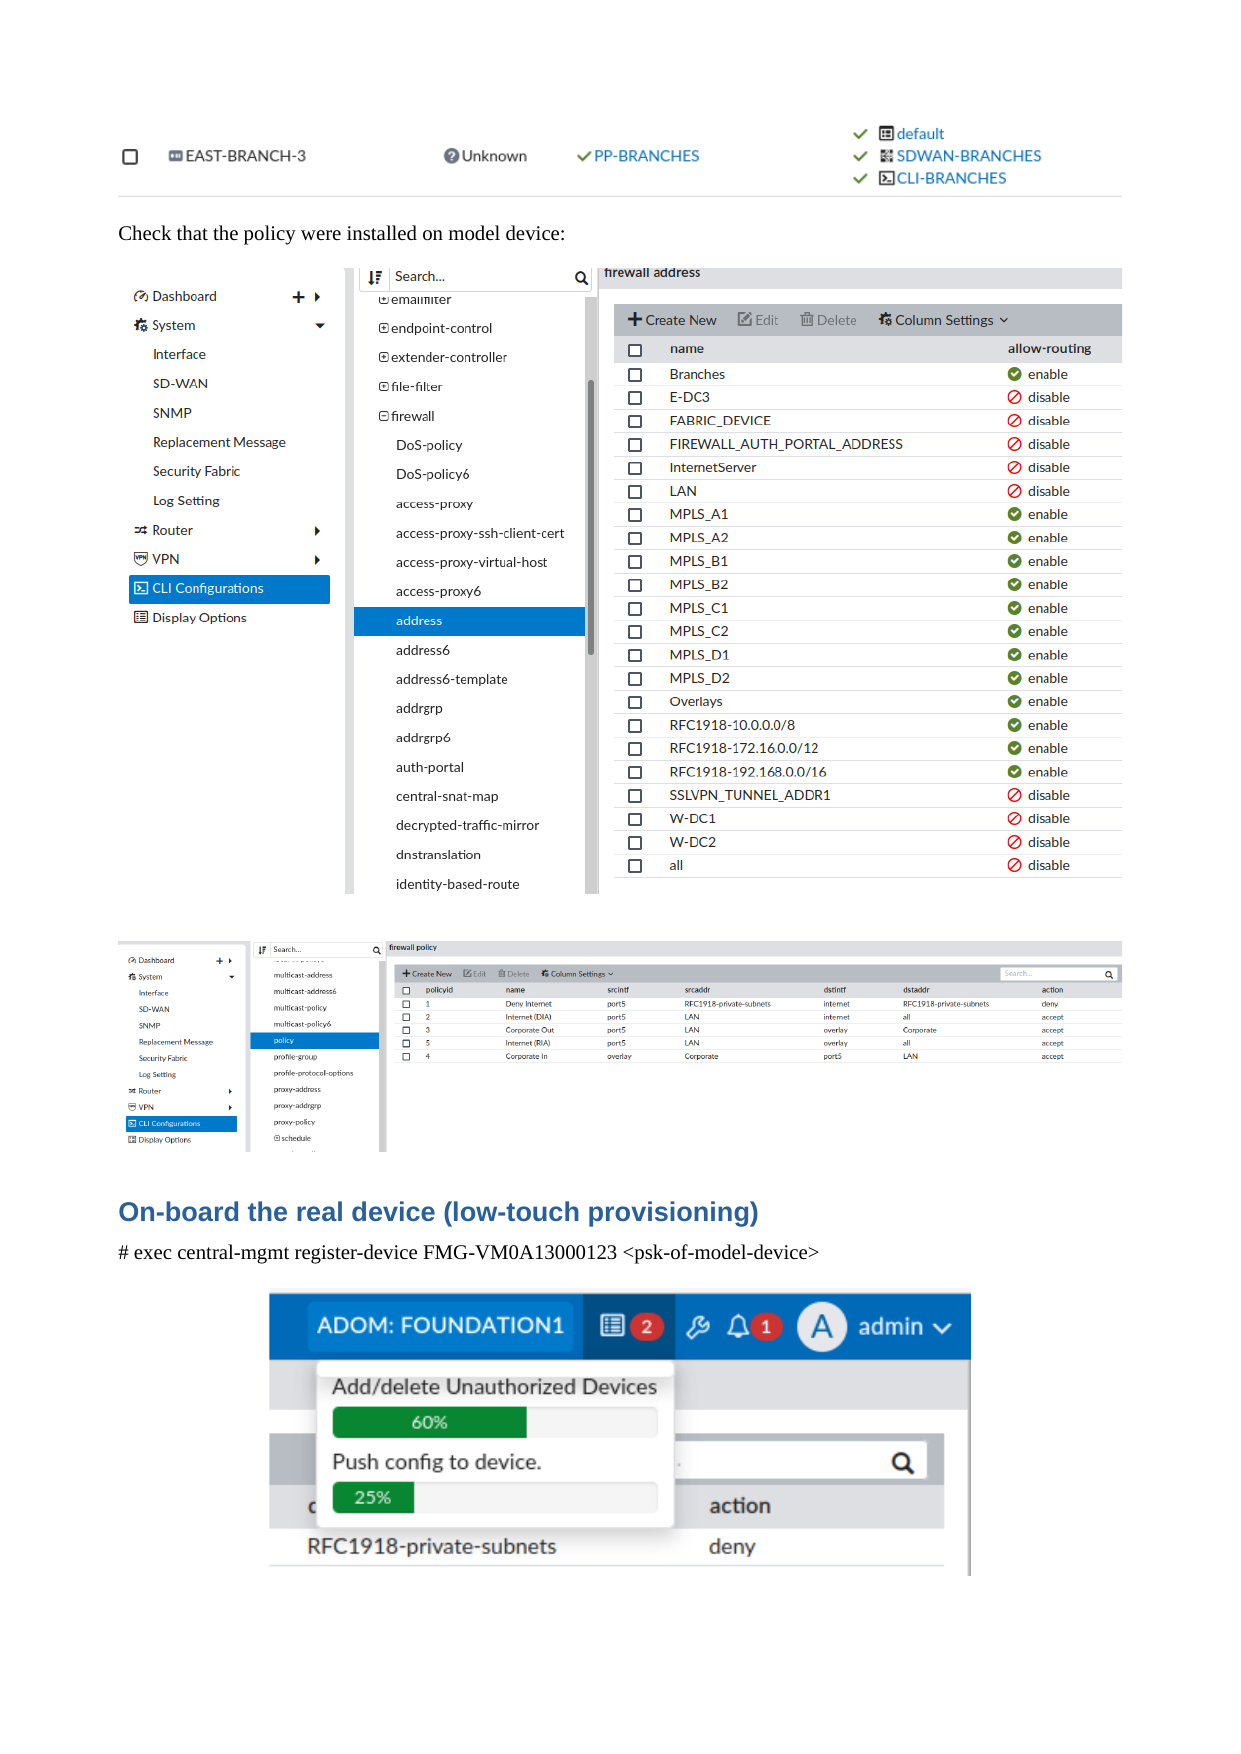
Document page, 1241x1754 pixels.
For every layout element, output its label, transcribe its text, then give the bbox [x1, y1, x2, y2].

subtitle On-board the real device (low-touch provisioning) [118, 1196, 1122, 1227]
text # exec central-mgmt register-device FMG-VM0A13000123 <psk-of-model-device> [118, 1240, 1122, 1264]
text Check that the policy were installed on model device: [118, 221, 1122, 244]
picture [118, 268, 1123, 894]
picture [118, 118, 1123, 197]
picture [269, 1288, 971, 1576]
picture [118, 941, 1123, 1152]
